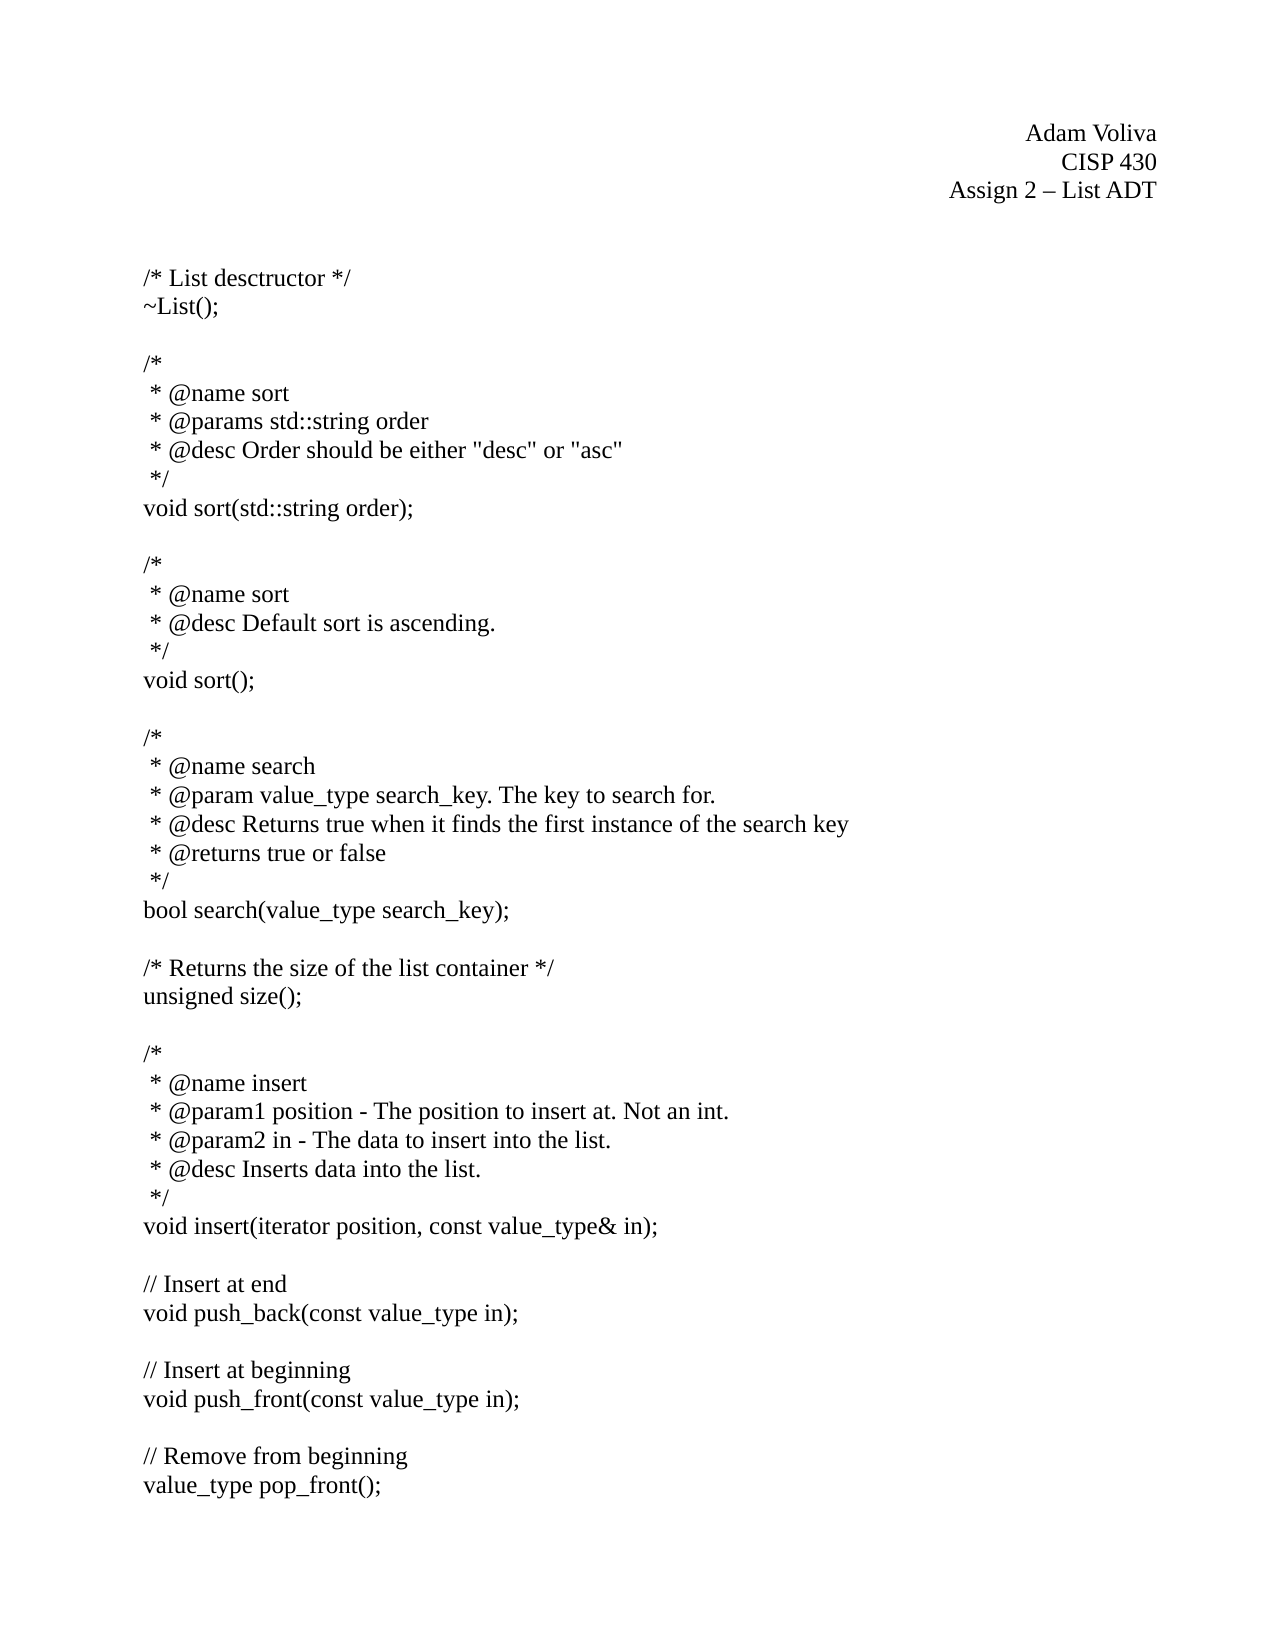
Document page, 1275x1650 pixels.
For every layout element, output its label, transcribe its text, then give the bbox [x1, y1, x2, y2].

text void sort(std::string order); [118, 493, 1157, 521]
text * @desc Inserts data into the list. [118, 1154, 1157, 1183]
text /* List desctructor */ [118, 263, 1157, 291]
text * @desc Order should be either "desc" or "asc" [118, 435, 1157, 464]
text ~List(); [118, 291, 1157, 320]
text * @name sort [118, 378, 1157, 406]
text * @name sort [118, 579, 1157, 608]
text bool search(value_type search_key); [118, 895, 1157, 924]
text * @name search [118, 751, 1157, 780]
text value_type pop_front(); [118, 1470, 1157, 1499]
text // Insert at end [118, 1269, 1157, 1298]
text * @desc Default sort is ascending. [118, 608, 1157, 636]
text */ [118, 1183, 1157, 1211]
text * @param1 position - The position to insert at. Not an int. [118, 1096, 1157, 1125]
text void sort(); [118, 665, 1157, 694]
text /* [118, 723, 1157, 751]
text */ [118, 866, 1157, 895]
text * @params std::string order [118, 406, 1157, 435]
text */ [118, 464, 1157, 493]
text // Insert at beginning [118, 1355, 1157, 1384]
text /* [118, 349, 1157, 378]
text * @returns true or false [118, 838, 1157, 866]
text * @param value_type search_key. The key to search for. [118, 780, 1157, 809]
text * @desc Returns true when it finds the first instance of the search key [118, 809, 1157, 838]
text /* Returns the size of the list container */ [118, 953, 1157, 981]
text void insert(iterator position, const value_type& in); [118, 1211, 1157, 1240]
text */ [118, 636, 1157, 665]
text unsigned size(); [118, 981, 1157, 1010]
text /* [118, 550, 1157, 579]
text * @param2 in - The data to insert into the list. [118, 1125, 1157, 1154]
text /* [118, 1039, 1157, 1068]
text * @name insert [118, 1068, 1157, 1096]
text void push_back(const value_type in); [118, 1298, 1157, 1326]
text void push_front(const value_type in); [118, 1384, 1157, 1413]
text // Remove from beginning [118, 1441, 1157, 1470]
